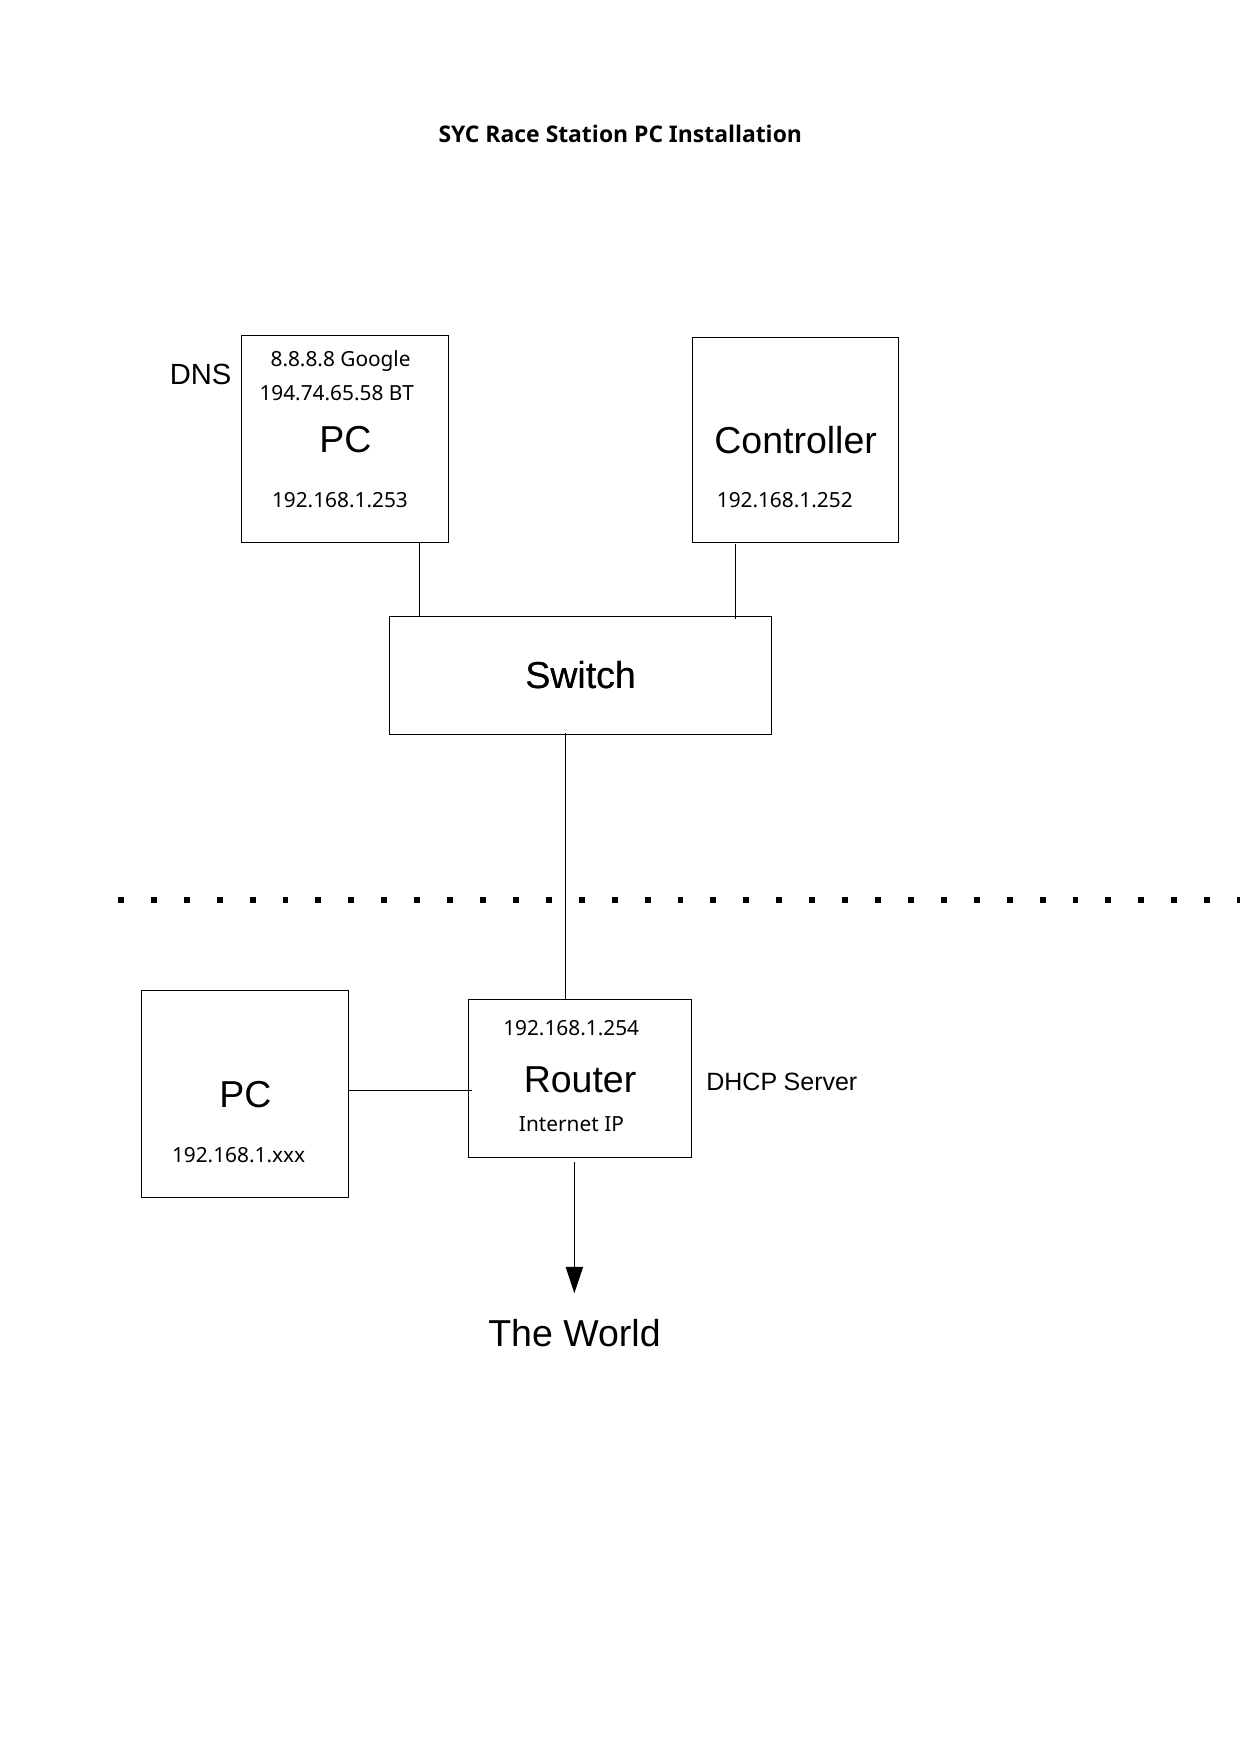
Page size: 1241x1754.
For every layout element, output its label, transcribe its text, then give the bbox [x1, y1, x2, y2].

text SYC Race Station PC Installation [118, 118, 1122, 149]
